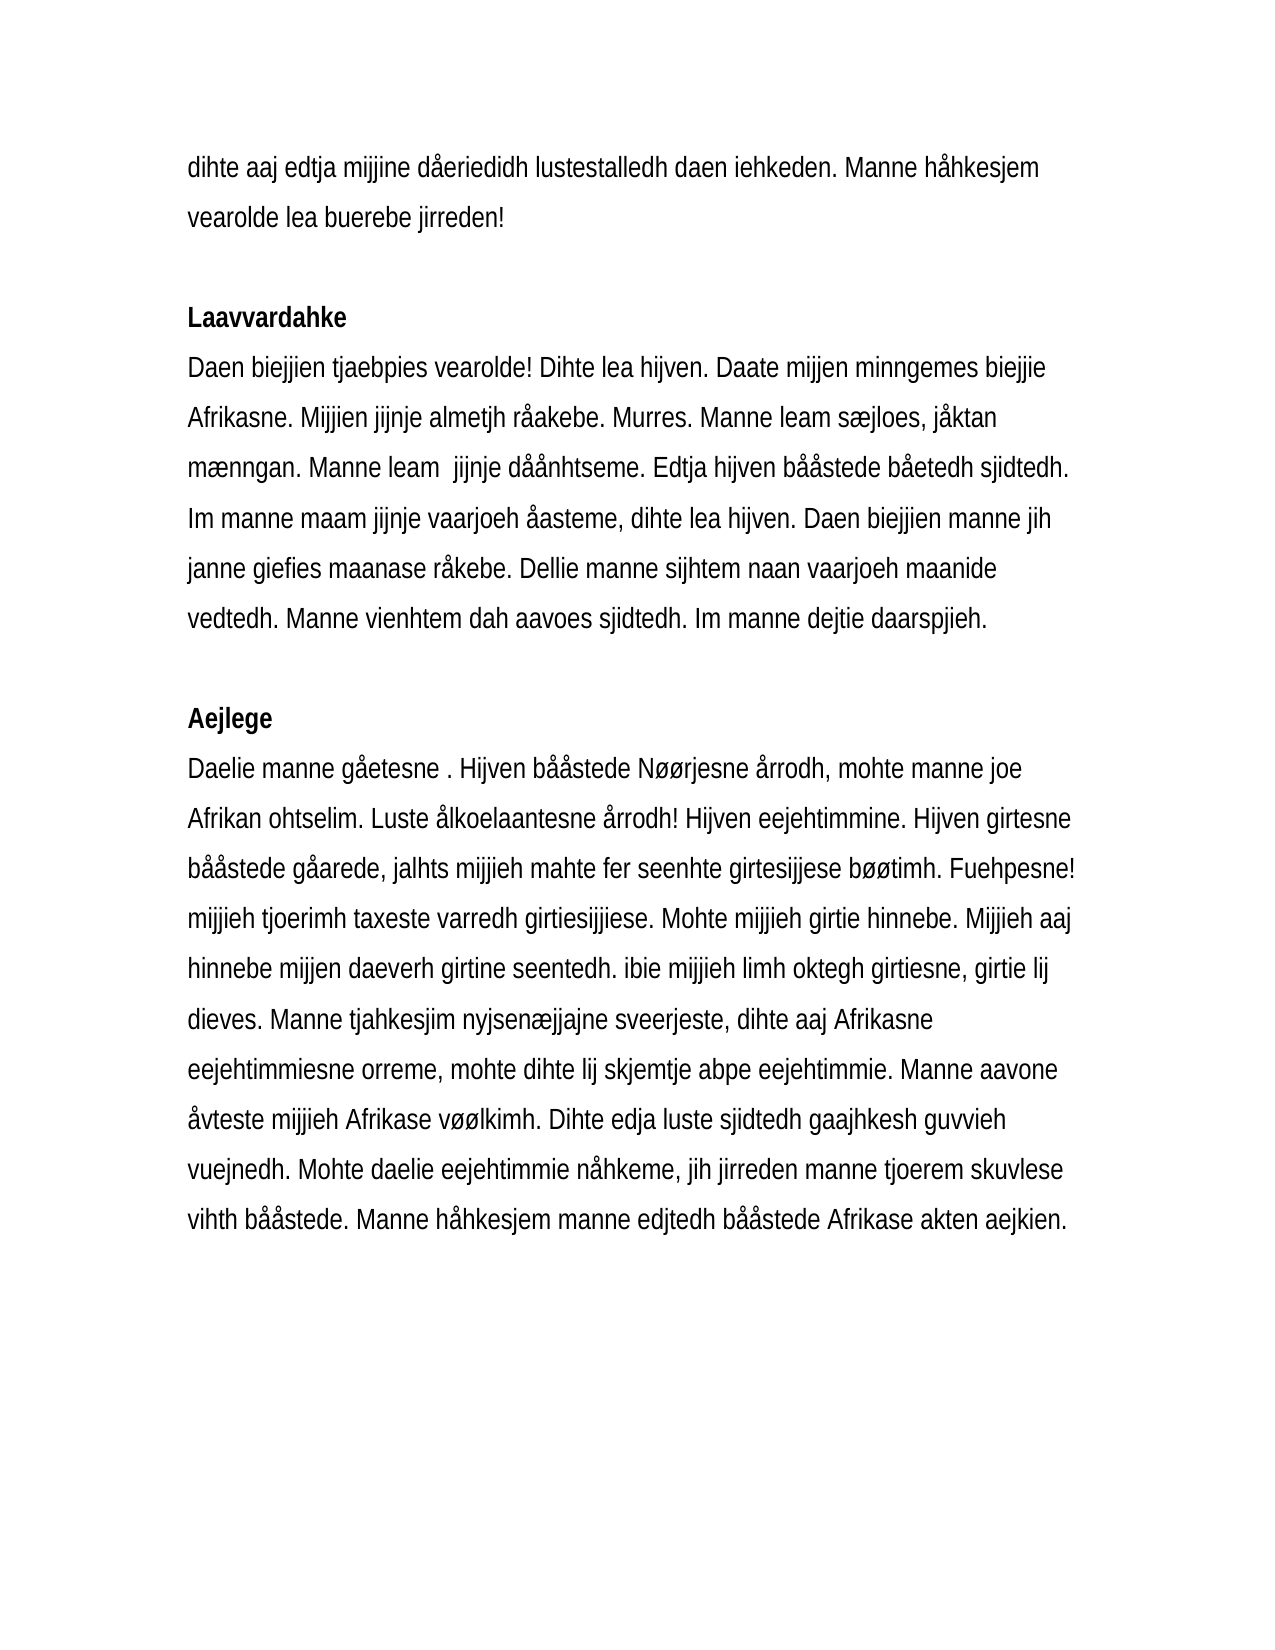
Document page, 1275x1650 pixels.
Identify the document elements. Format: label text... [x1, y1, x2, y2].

text Daelie manne gåetesne . Hijven bååstede Nøørjesne årrodh, mohte manne joe Afrikan ohtselim. Luste ålkoelaantesne årrodh! Hijven eejehtimmine. Hijven girtesne bååstede gåarede, jalhts mijjieh mahte fer seenhte girtesijjese bøøtimh. Fuehpesne! mijjieh tjoerimh taxeste varredh girtiesijjiese. Mohte mijjieh girtie hinnebe. Mijjieh aaj hinnebe mijjen daeverh girtine seentedh. ibie mijjieh limh oktegh girtiesne, girtie lij dieves. Manne tjahkesjim nyjsenæjjajne sveerjeste, dihte aaj Afrikasne eejehtimmiesne orreme, mohte dihte lij skjemtje abpe eejehtimmie. Manne aavone åvteste mijjieh Afrikase vøølkimh. Dihte edja luste sjidtedh gaajhkesh guvvieh vuejnedh. Mohte daelie eejehtimmie nåhkeme, jih jirreden manne tjoerem skuvlese vihth bååstede. Manne håhkesjem manne edjtedh bååstede Afrikase akten aejkien. [187, 751, 1087, 1236]
text Aejlege [187, 701, 1087, 734]
text Laavvardahke [187, 300, 1087, 334]
text dihte aaj edtja mijjine dåeriedidh lustestalledh daen iehkeden. Manne håhkesjem vearolde lea buerebe jirreden! [187, 150, 1087, 233]
text Daen biejjien tjaebpies vearolde! Dihte lea hijven. Daate mijjen minngemes biejjie Afrikasne. Mijjien jijnje almetjh råakebe. Murres. Manne leam sæjloes, jåktan mænngan. Manne leam jijnje dåånhtseme. Edtja hijven bååstede båetedh sjidtedh. Im manne maam jijnje vaarjoeh åasteme, dihte lea hijven. Daen biejjien manne jih janne giefies maanase råkebe. Dellie manne sijhtem naan vaarjoeh maanide vedtedh. Manne vienhtem dah aavoes sjidtedh. Im manne dejtie daarspjieh. [187, 350, 1087, 634]
